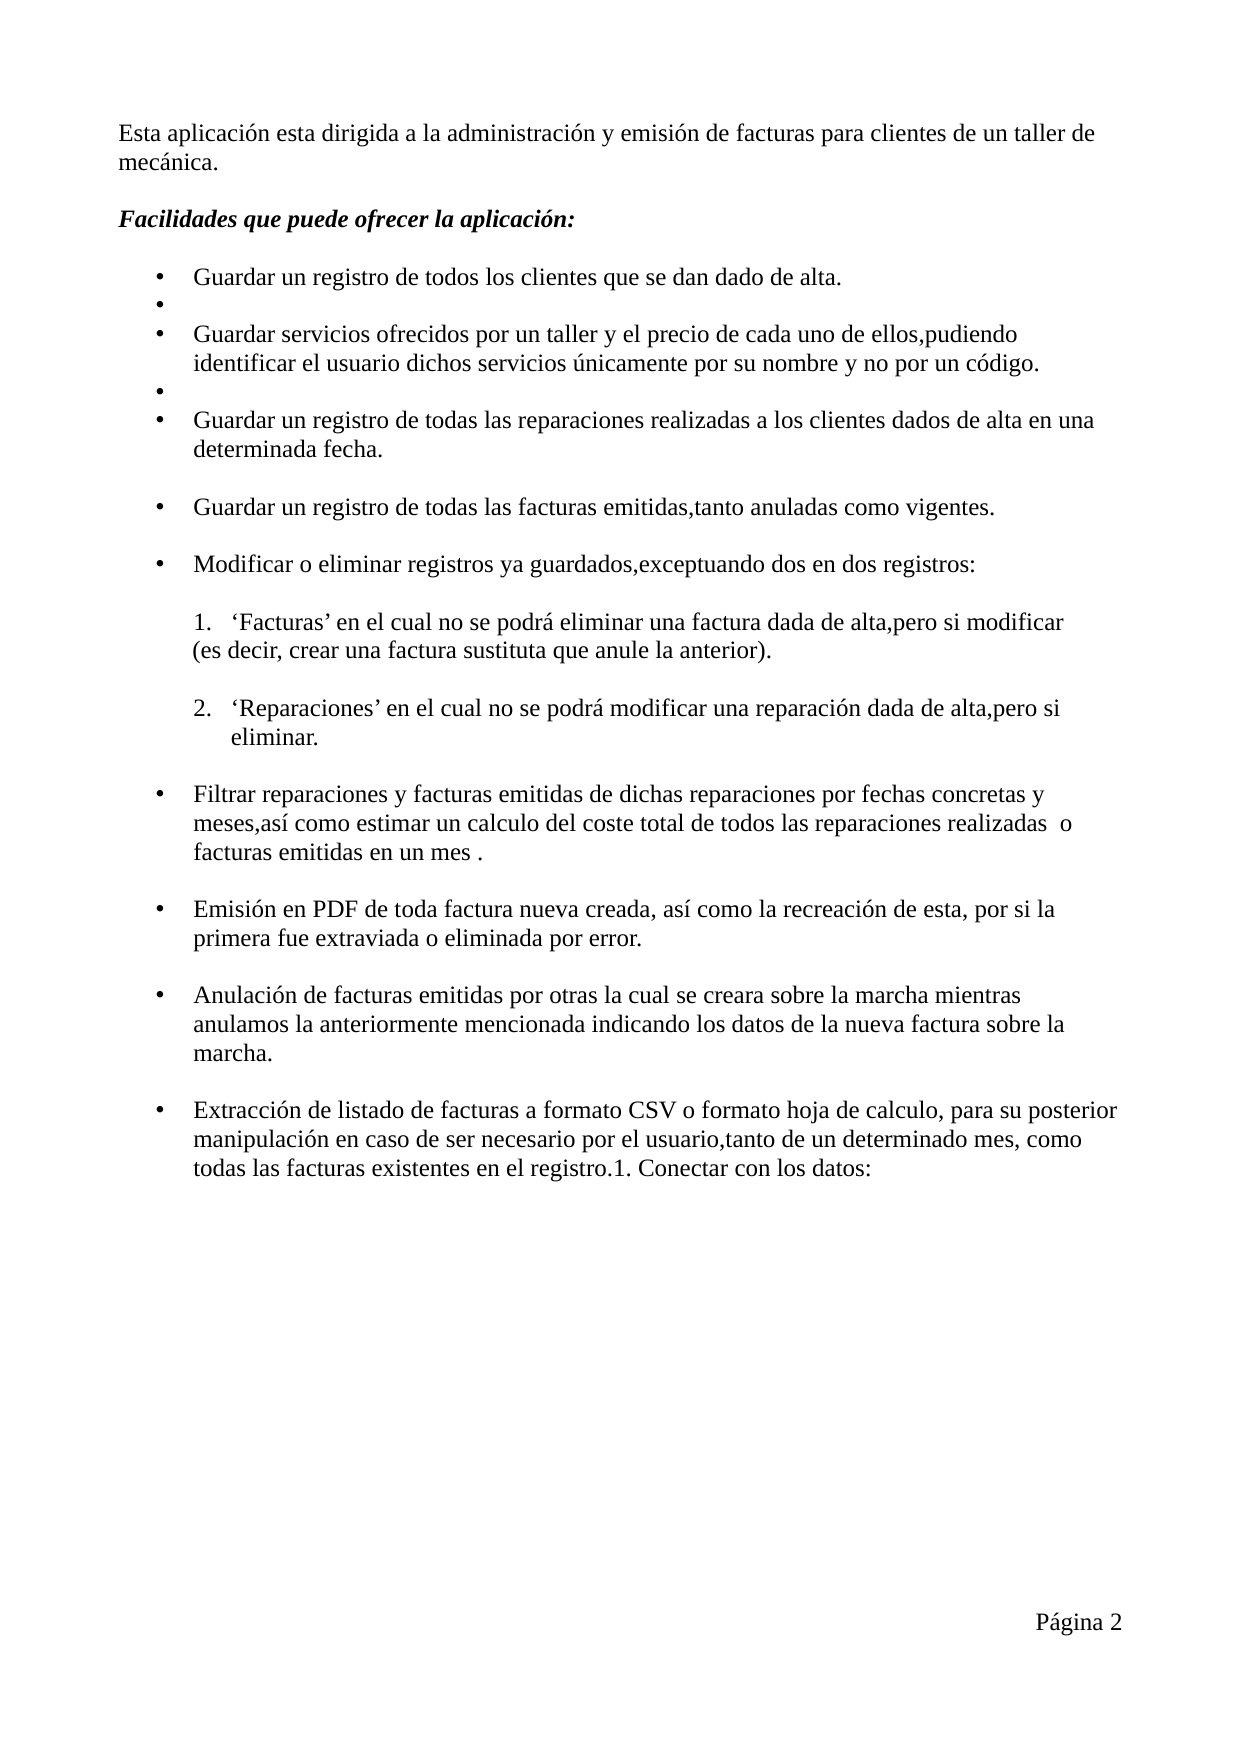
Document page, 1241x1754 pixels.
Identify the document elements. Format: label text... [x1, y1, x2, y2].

list ‘Facturas’ en el cual no se podrá eliminar una factura dada de alta,pero si modificar [193, 607, 1122, 636]
text Esta aplicación esta dirigida a la administración y emisión de facturas para clientes de un taller de mecánica. [118, 118, 1122, 176]
list Anulación de facturas emitidas por otras la cual se creara sobre la marcha mientras anulamos la anteriormente mencionada indicando los datos de la nueva factura sobre la marcha. [156, 981, 1122, 1067]
list Guardar un registro de todas las reparaciones realizadas a los clientes dados de alta en una determinada fecha. [156, 406, 1122, 463]
list Guardar un registro de todos los clientes que se dan dado de alta. [156, 262, 1122, 291]
list ‘Reparaciones’ en el cual no se podrá modificar una reparación dada de alta,pero si eliminar. [193, 693, 1122, 751]
list Modificar o eliminar registros ya guardados,exceptuando dos en dos registros: [156, 549, 1122, 578]
list Guardar un registro de todas las facturas emitidas,tanto anuladas como vigentes. [156, 492, 1122, 521]
list Extracción de listado de facturas a formato CSV o formato hoja de calculo, para su posterior manipulación en caso de ser necesario por el usuario,tanto de un determinado mes, como todas las facturas existentes en el registro.1. Conectar con los datos: [156, 1096, 1122, 1182]
list Emisión en PDF de toda factura nueva creada, así como la recreación de esta, por si la primera fue extraviada o eliminada por error. [156, 894, 1122, 952]
text Facilidades que puede ofrecer la aplicación: [118, 204, 1122, 233]
list Guardar servicios ofrecidos por un taller y el precio de cada uno de ellos,pudiendo identificar el usuario dichos servicios únicamente por su nombre y no por un código. [156, 319, 1122, 377]
text (es decir, crear una factura sustituta que anule la anterior). [118, 636, 1122, 664]
list Filtrar reparaciones y facturas emitidas de dichas reparaciones por fechas concretas y meses,así como estimar un calculo del coste total de todos las reparaciones realizadas o facturas emitidas en un mes . [156, 779, 1122, 866]
